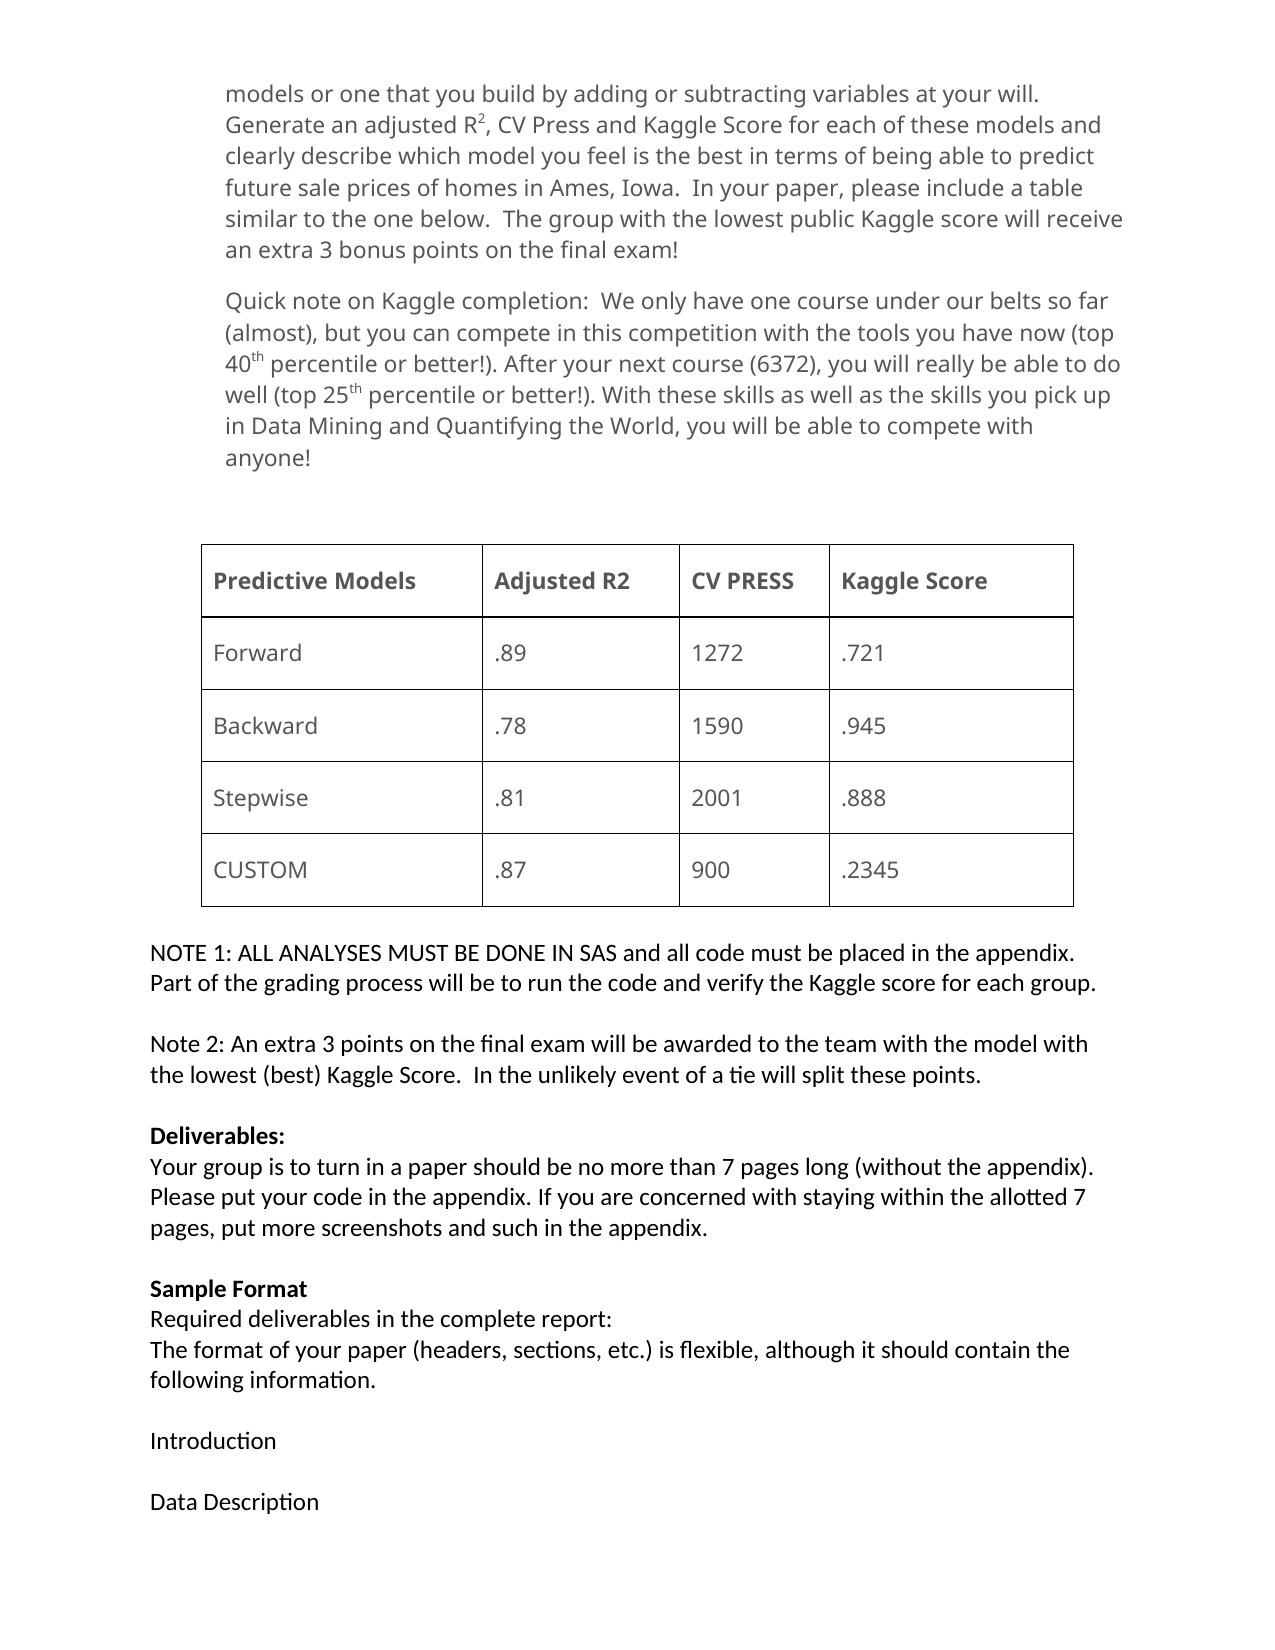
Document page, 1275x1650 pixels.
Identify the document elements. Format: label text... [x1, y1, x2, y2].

table_cell .888 [830, 762, 1073, 833]
table_header Kaggle Score [830, 545, 1073, 616]
table_cell .81 [483, 762, 679, 833]
table_cell .78 [483, 690, 679, 761]
table_cell 900 [680, 834, 829, 906]
table_header Predictive Models [202, 545, 482, 616]
text Note 2: An extra 3 points on the final exam will be awarded to the team with the model with the lowest (best) Kaggle Score. In the unlikely event of a tie will split these points. [150, 1029, 1125, 1090]
text The format of your paper (headers, sections, etc.) is flexible, although it should contain the following information. [150, 1334, 1125, 1395]
text Introduction [150, 1425, 1125, 1456]
table_cell 1590 [680, 690, 829, 761]
table_cell 1272 [680, 618, 829, 689]
table_cell .2345 [830, 834, 1073, 906]
table_cell CUSTOM [202, 834, 482, 906]
text Sample Format [150, 1273, 1125, 1303]
table_cell .945 [830, 690, 1073, 761]
table_cell .89 [483, 618, 679, 689]
table_cell Forward [202, 618, 482, 689]
text Required deliverables in the complete report: [150, 1303, 1125, 1334]
table_cell Backward [202, 690, 482, 761]
table_header Adjusted R2 [483, 545, 679, 616]
table_cell .721 [830, 618, 1073, 689]
text Your group is to turn in a paper should be no more than 7 pages long (without the appendix). Please put your code in the appendix. If you are concerned with staying within the allotted 7 pages, put more screenshots and such in the appendix. [150, 1151, 1125, 1242]
table_cell 2001 [680, 762, 829, 833]
text Quick note on Kaggle completion: We only have one course under our belts so far (almost), but you can compete in this competition with the tools you have now (top 40th percentile or better!). After your next course (6372), you will really be able to do well (top 25th percentile or better!). With these skills as well as the skills you pick up in Data Mining and Quantifying the World, you will be able to compete with anyone! [225, 285, 1125, 473]
table_cell .87 [483, 834, 679, 906]
text NOTE 1: ALL ANALYSES MUST BE DONE IN SAS and all code must be placed in the appendix. Part of the grading process will be to run the code and verify the Kaggle score for each group. [150, 937, 1125, 998]
text Deliverables: [150, 1120, 1125, 1151]
list models or one that you build by adding or subtracting variables at your will. Generate an adjusted R2, CV Press and Kaggle Score for each of these models and clearly describe which model you feel is the best in terms of being able to predict future sale prices of homes in Ames, Iowa. In your paper, please include a table similar to the one below. The group with the lowest public Kaggle score will receive an extra 3 bonus points on the final exam! [187, 78, 1125, 265]
table_cell Stepwise [202, 762, 482, 833]
text Data Description [150, 1486, 1125, 1517]
table_header CV PRESS [680, 545, 829, 616]
